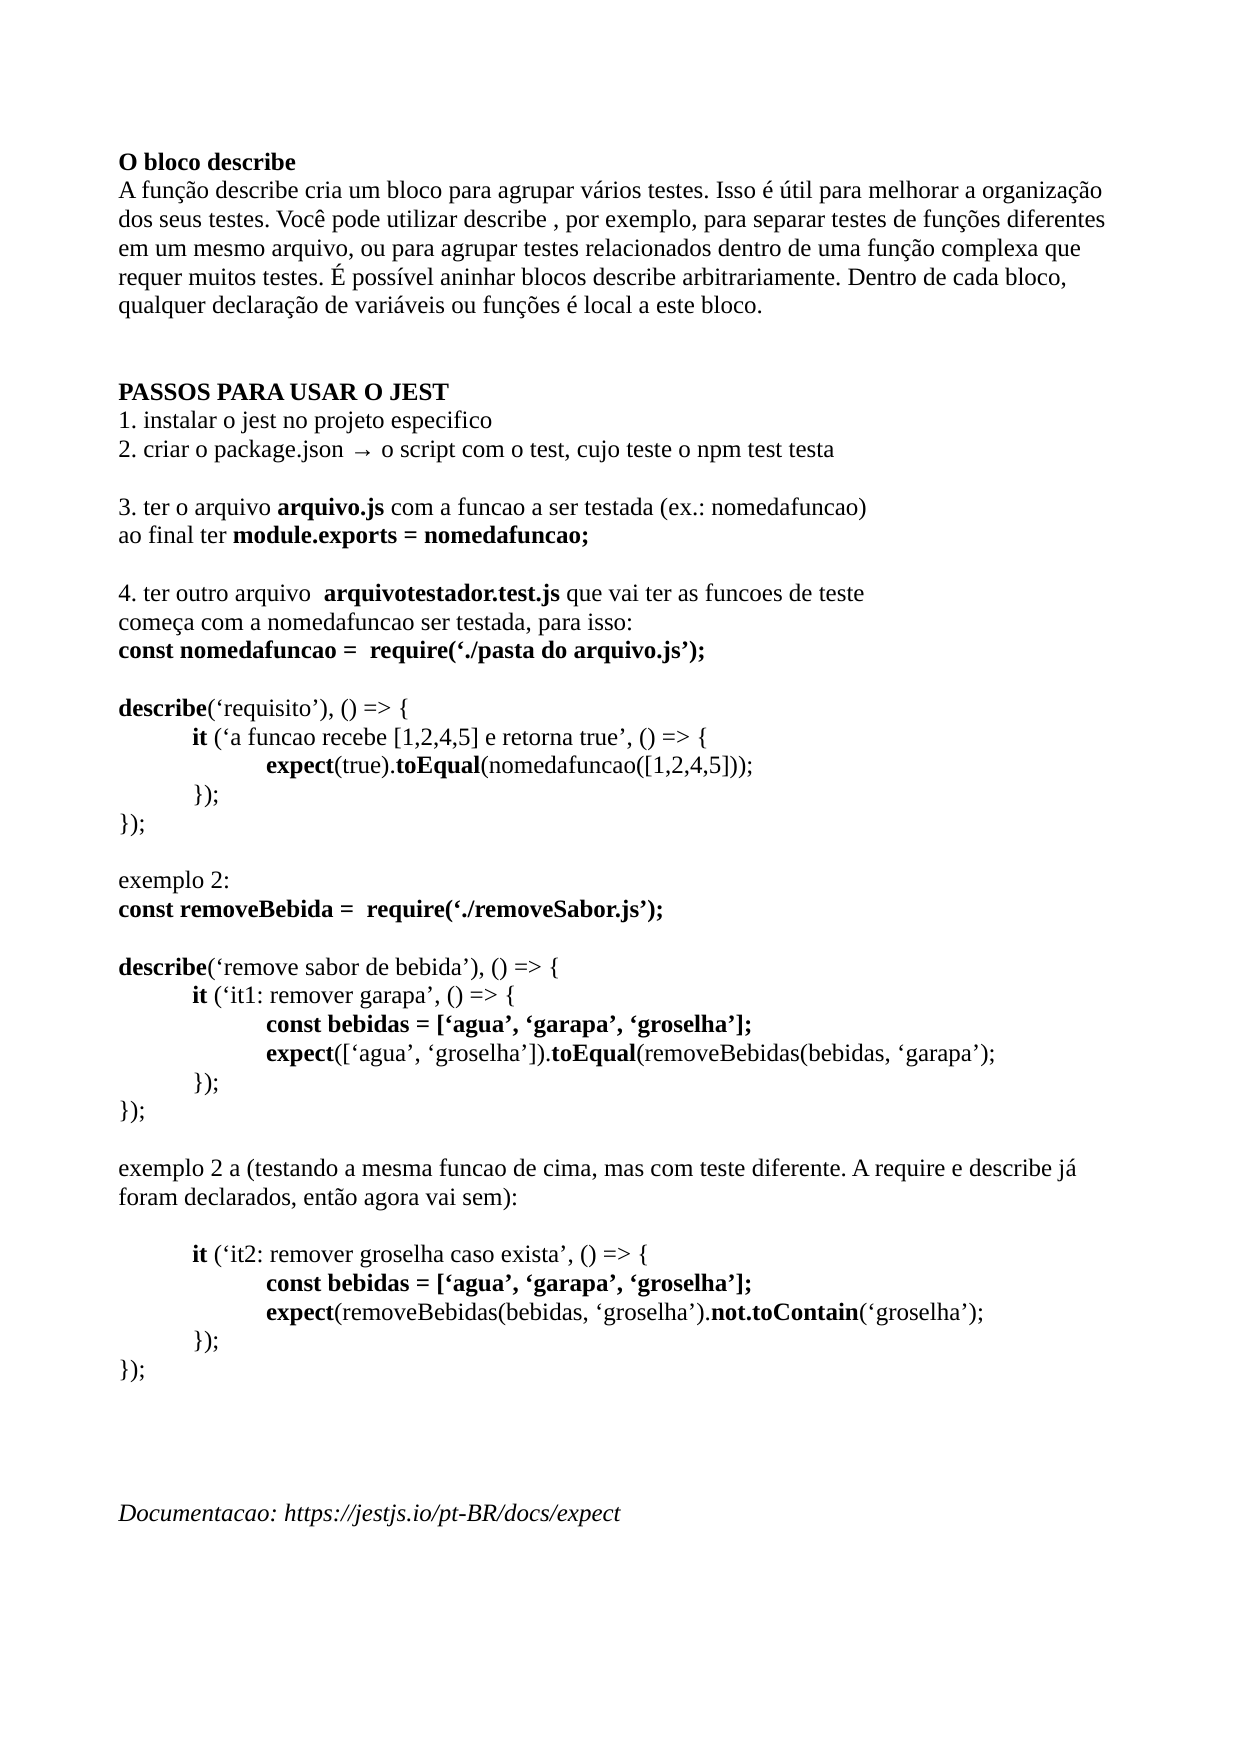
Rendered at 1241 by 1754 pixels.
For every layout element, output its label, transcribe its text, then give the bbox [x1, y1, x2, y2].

text 1. instalar o jest no projeto especifico [118, 406, 1122, 434]
text A função describe cria um bloco para agrupar vários testes. Isso é útil para melhorar a organização dos seus testes. Você pode utilizar describe , por exemplo, para separar testes de funções diferentes em um mesmo arquivo, ou para agrupar testes relacionados dentro de uma função complexa que requer muitos testes. É possível aninhar blocos describe arbitrariamente. Dentro de cada bloco, qualquer declaração de variáveis ou funções é local a este bloco. [118, 176, 1122, 319]
text const removeBebida = require(‘./removeSabor.js’); [118, 894, 1122, 923]
text O bloco describe [118, 147, 1122, 176]
text }); [118, 808, 1122, 837]
text começa com a nomedafuncao ser testada, para isso: [118, 607, 1122, 636]
text expect([‘agua’, ‘groselha’]).toEqual(removeBebidas(bebidas, ‘garapa’); [118, 1038, 1122, 1067]
text 4. ter outro arquivo arquivotestador.test.js que vai ter as funcoes de teste [118, 578, 1122, 607]
text ao final ter module.exports = nomedafuncao; [118, 521, 1122, 549]
text exemplo 2: [118, 866, 1122, 894]
text }); [118, 1354, 1122, 1383]
text expect(true).toEqual(nomedafuncao([1,2,4,5])); [118, 751, 1122, 779]
text it (‘it2: remover groselha caso exista’, () => { [118, 1239, 1122, 1268]
text describe(‘remove sabor de bebida’), () => { [118, 952, 1122, 981]
text const nomedafuncao = require(‘./pasta do arquivo.js’); [118, 636, 1122, 664]
text it (‘a funcao recebe [1,2,4,5] e retorna true’, () => { [118, 722, 1122, 751]
text const bebidas = [‘agua’, ‘garapa’, ‘groselha’]; [118, 1009, 1122, 1038]
text Documentacao: https://jestjs.io/pt-BR/docs/expect [118, 1498, 1122, 1527]
text 2. criar o package.json → o script com o test, cujo teste o npm test testa [118, 434, 1122, 463]
text }); [118, 1096, 1122, 1124]
text describe(‘requisito’), () => { [118, 693, 1122, 722]
text 3. ter o arquivo arquivo.js com a funcao a ser testada (ex.: nomedafuncao) [118, 492, 1122, 521]
text }); [118, 1067, 1122, 1096]
text PASSOS PARA USAR O JEST [118, 377, 1122, 406]
text exemplo 2 a (testando a mesma funcao de cima, mas com teste diferente. A require e describe já foram declarados, então agora vai sem): [118, 1153, 1122, 1211]
text it (‘it1: remover garapa’, () => { [118, 981, 1122, 1009]
text const bebidas = [‘agua’, ‘garapa’, ‘groselha’]; [118, 1268, 1122, 1297]
text expect(removeBebidas(bebidas, ‘groselha’).not.toContain(‘groselha’); [118, 1297, 1122, 1326]
text }); [118, 1326, 1122, 1354]
text }); [118, 779, 1122, 808]
